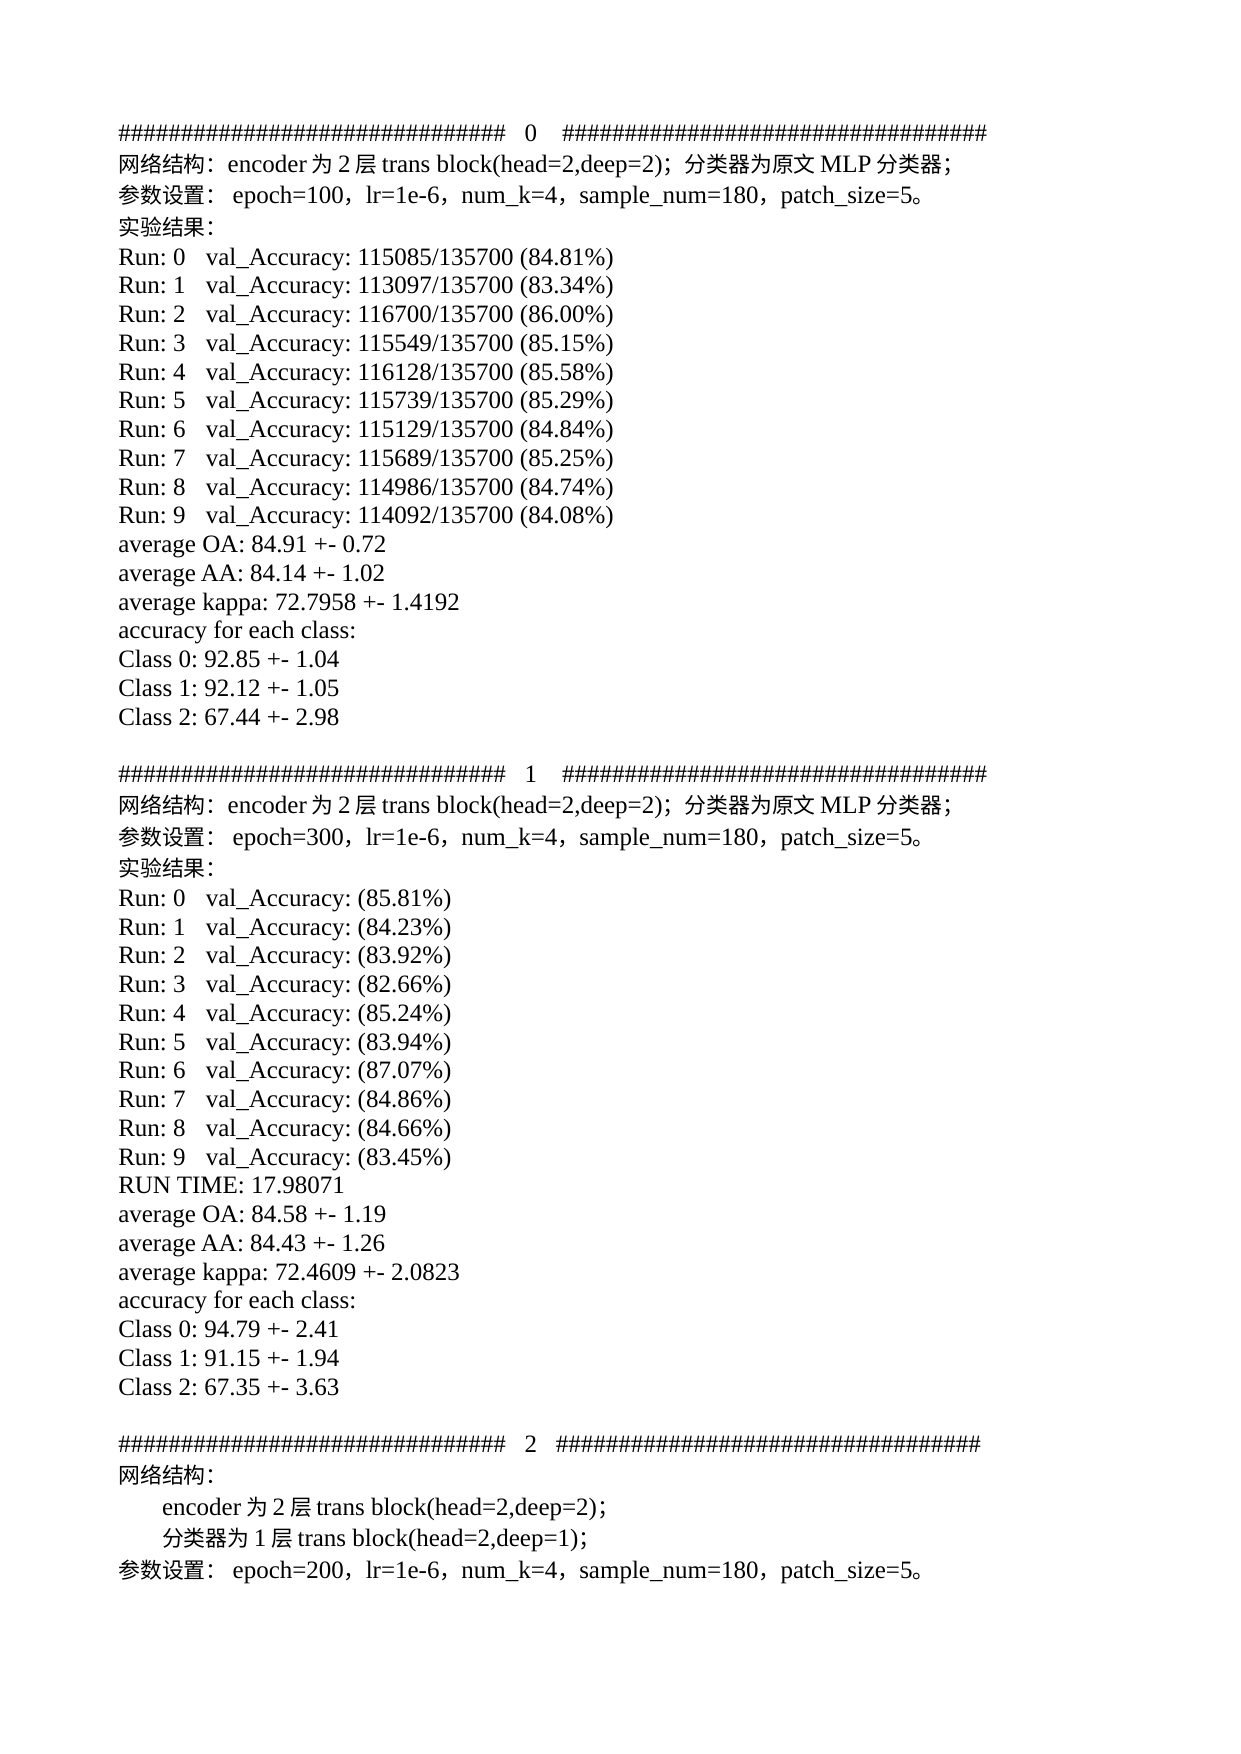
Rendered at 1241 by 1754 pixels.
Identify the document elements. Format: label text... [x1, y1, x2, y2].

text Run: 2 val_Accuracy: (83.92%) [118, 941, 1122, 969]
text Class 2: 67.35 +- 3.63 [118, 1372, 1122, 1401]
text Run: 9 val_Accuracy: (83.45%) [118, 1142, 1122, 1171]
text 实验结果： [118, 851, 1122, 883]
text accuracy for each class: [118, 616, 1122, 644]
text Run: 5 val_Accuracy: 115739/135700 (85.29%) [118, 386, 1122, 414]
text ############################### 0 ################################## [118, 118, 1122, 147]
text Run: 7 val_Accuracy: 115689/135700 (85.25%) [118, 443, 1122, 472]
text 网络结构：encoder为2层trans block(head=2,deep=2)；分类器为原文MLP分类器； [118, 147, 1122, 178]
text Class 1: 92.12 +- 1.05 [118, 673, 1122, 702]
text ############################### 2 ################################## [118, 1429, 1122, 1458]
text Run: 8 val_Accuracy: (84.66%) [118, 1113, 1122, 1142]
text average AA: 84.14 +- 1.02 [118, 558, 1122, 587]
text average kappa: 72.4609 +- 2.0823 [118, 1257, 1122, 1286]
text Run: 9 val_Accuracy: 114092/135700 (84.08%) [118, 501, 1122, 529]
text encoder为2层trans block(head=2,deep=2)； [118, 1490, 1122, 1521]
text 网络结构： [118, 1458, 1122, 1490]
text Class 0: 92.85 +- 1.04 [118, 644, 1122, 673]
text RUN TIME: 17.98071 [118, 1171, 1122, 1199]
text Run: 4 val_Accuracy: 116128/135700 (85.58%) [118, 357, 1122, 386]
text 网络结构：encoder为2层trans block(head=2,deep=2)；分类器为原文MLP分类器； [118, 788, 1122, 820]
text Run: 0 val_Accuracy: 115085/135700 (84.81%) [118, 242, 1122, 271]
text ############################### 1 ################################## [118, 759, 1122, 788]
text Run: 3 val_Accuracy: 115549/135700 (85.15%) [118, 328, 1122, 357]
text Run: 6 val_Accuracy: (87.07%) [118, 1056, 1122, 1084]
text average AA: 84.43 +- 1.26 [118, 1228, 1122, 1257]
text 参数设置： epoch=300，lr=1e-6，num_k=4，sample_num=180，patch_size=5。 [118, 820, 1122, 851]
text Run: 4 val_Accuracy: (85.24%) [118, 998, 1122, 1027]
text average OA: 84.58 +- 1.19 [118, 1199, 1122, 1228]
text Class 1: 91.15 +- 1.94 [118, 1343, 1122, 1372]
text accuracy for each class: [118, 1286, 1122, 1314]
text Run: 1 val_Accuracy: (84.23%) [118, 912, 1122, 941]
text Run: 1 val_Accuracy: 113097/135700 (83.34%) [118, 271, 1122, 299]
text Run: 5 val_Accuracy: (83.94%) [118, 1027, 1122, 1056]
text Run: 2 val_Accuracy: 116700/135700 (86.00%) [118, 299, 1122, 328]
text average kappa: 72.7958 +- 1.4192 [118, 587, 1122, 616]
text 分类器为1层trans block(head=2,deep=1)； [118, 1521, 1122, 1553]
text Class 2: 67.44 +- 2.98 [118, 702, 1122, 731]
text Run: 8 val_Accuracy: 114986/135700 (84.74%) [118, 472, 1122, 501]
text Run: 7 val_Accuracy: (84.86%) [118, 1084, 1122, 1113]
text 参数设置： epoch=100，lr=1e-6，num_k=4，sample_num=180，patch_size=5。 [118, 178, 1122, 210]
text Class 0: 94.79 +- 2.41 [118, 1314, 1122, 1343]
text Run: 0 val_Accuracy: (85.81%) [118, 883, 1122, 912]
text Run: 6 val_Accuracy: 115129/135700 (84.84%) [118, 414, 1122, 443]
text 实验结果： [118, 210, 1122, 242]
text average OA: 84.91 +- 0.72 [118, 529, 1122, 558]
text Run: 3 val_Accuracy: (82.66%) [118, 969, 1122, 998]
text 参数设置： epoch=200，lr=1e-6，num_k=4，sample_num=180，patch_size=5。 [118, 1553, 1122, 1585]
